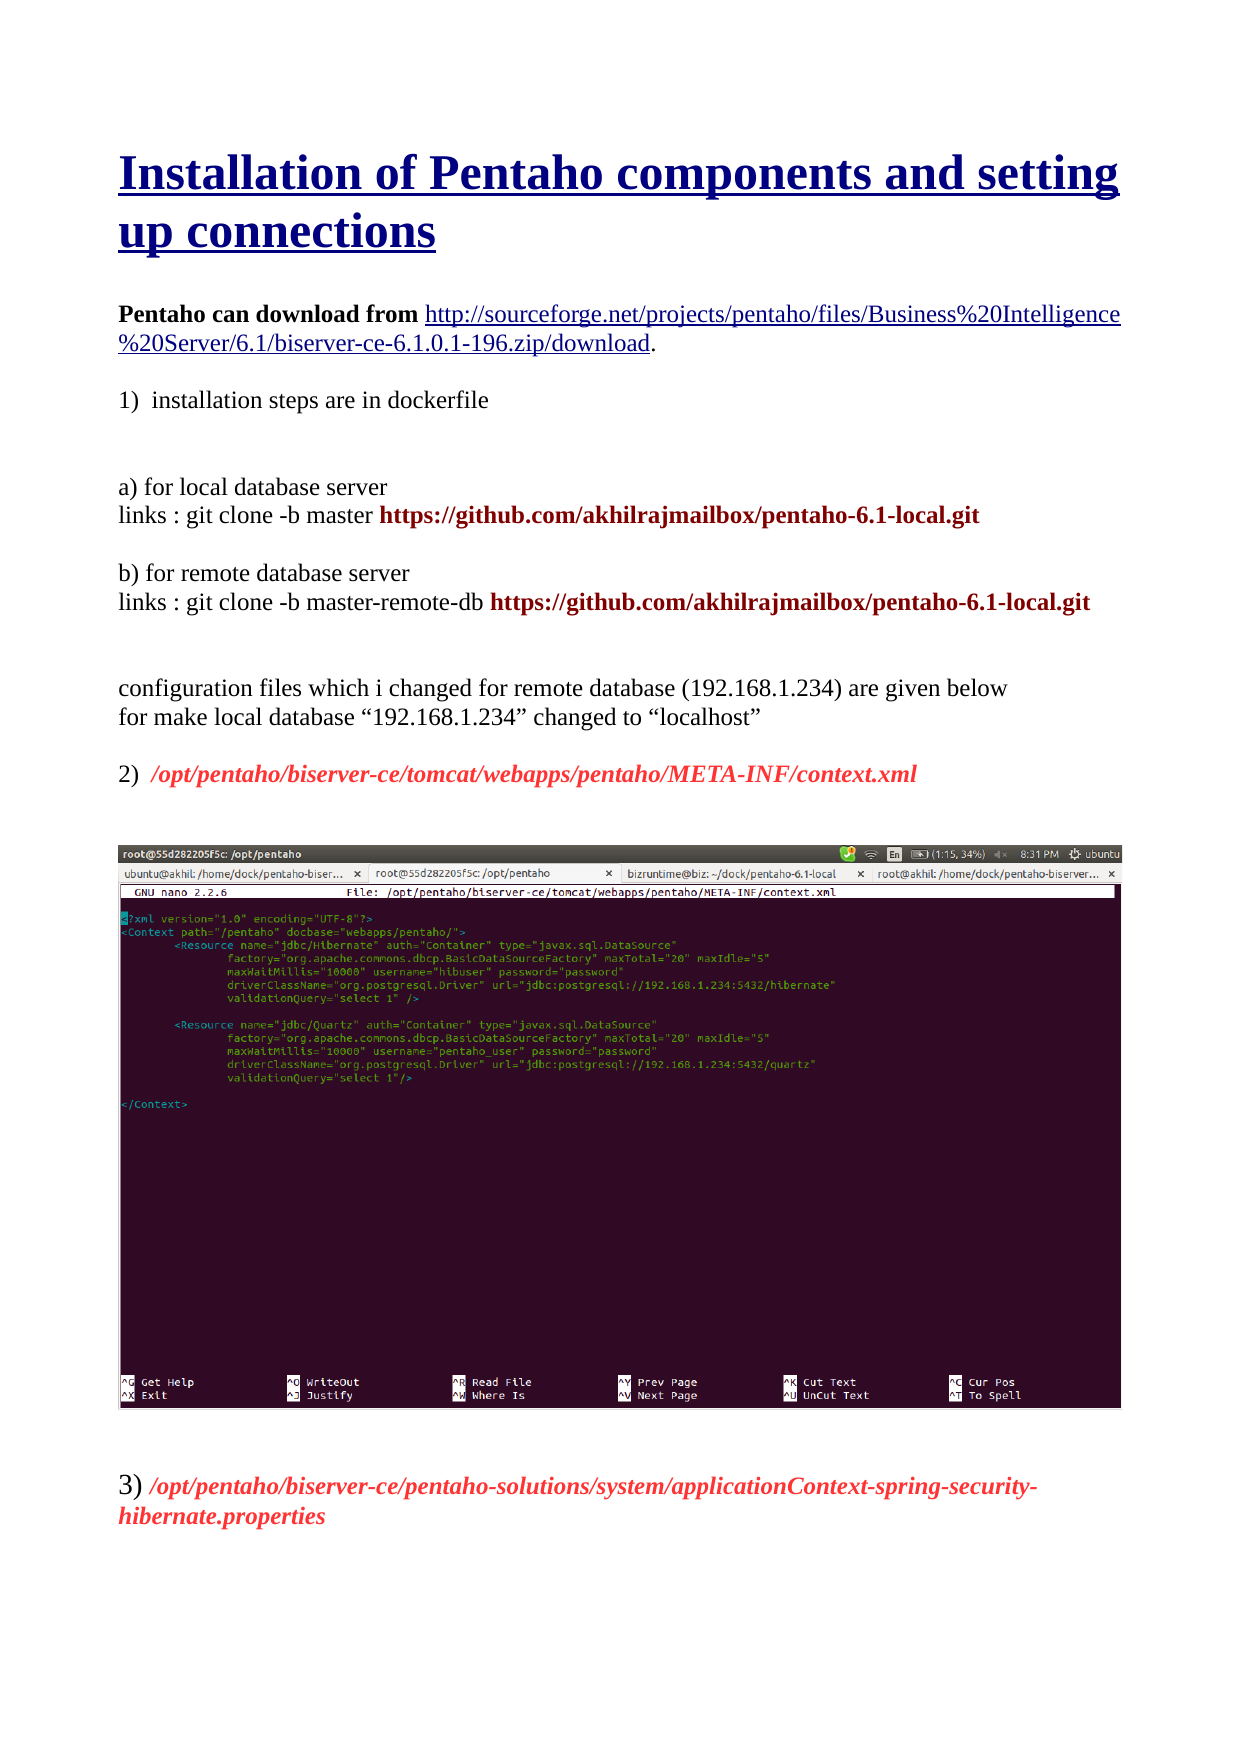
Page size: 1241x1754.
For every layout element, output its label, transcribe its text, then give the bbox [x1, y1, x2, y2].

text for make local database “192.168.1.234” changed to “localhost” [118, 702, 1122, 731]
text 2) /opt/pentaho/biserver-ce/tomcat/webapps/pentaho/META-INF/context.xml [118, 759, 1122, 788]
text 3) /opt/pentaho/biserver-ce/pentaho-solutions/system/applicationContext-spring-security-hibernate.properties [118, 1467, 1122, 1530]
text 1) installation steps are in dockerfile [118, 386, 1122, 414]
picture [118, 845, 1123, 1410]
subtitle Installation of Pentaho components and setting up connections [118, 143, 1122, 258]
text a) for local database server [118, 472, 1122, 501]
text configuration files which i changed for remote database (192.168.1.234) are given below [118, 673, 1122, 702]
text Pentaho can download from http://sourceforge.net/projects/pentaho/files/Business%20Intelligence%20Server/6.1/biserver-ce-6.1.0.1-196.zip/download. [118, 299, 1122, 357]
text links : git clone -b master https://github.com/akhilrajmailbox/pentaho-6.1-local.git [118, 501, 1122, 529]
text links : git clone -b master-remote-db https://github.com/akhilrajmailbox/pentaho-6.1-local.git [118, 587, 1122, 616]
text b) for remote database server [118, 558, 1122, 587]
